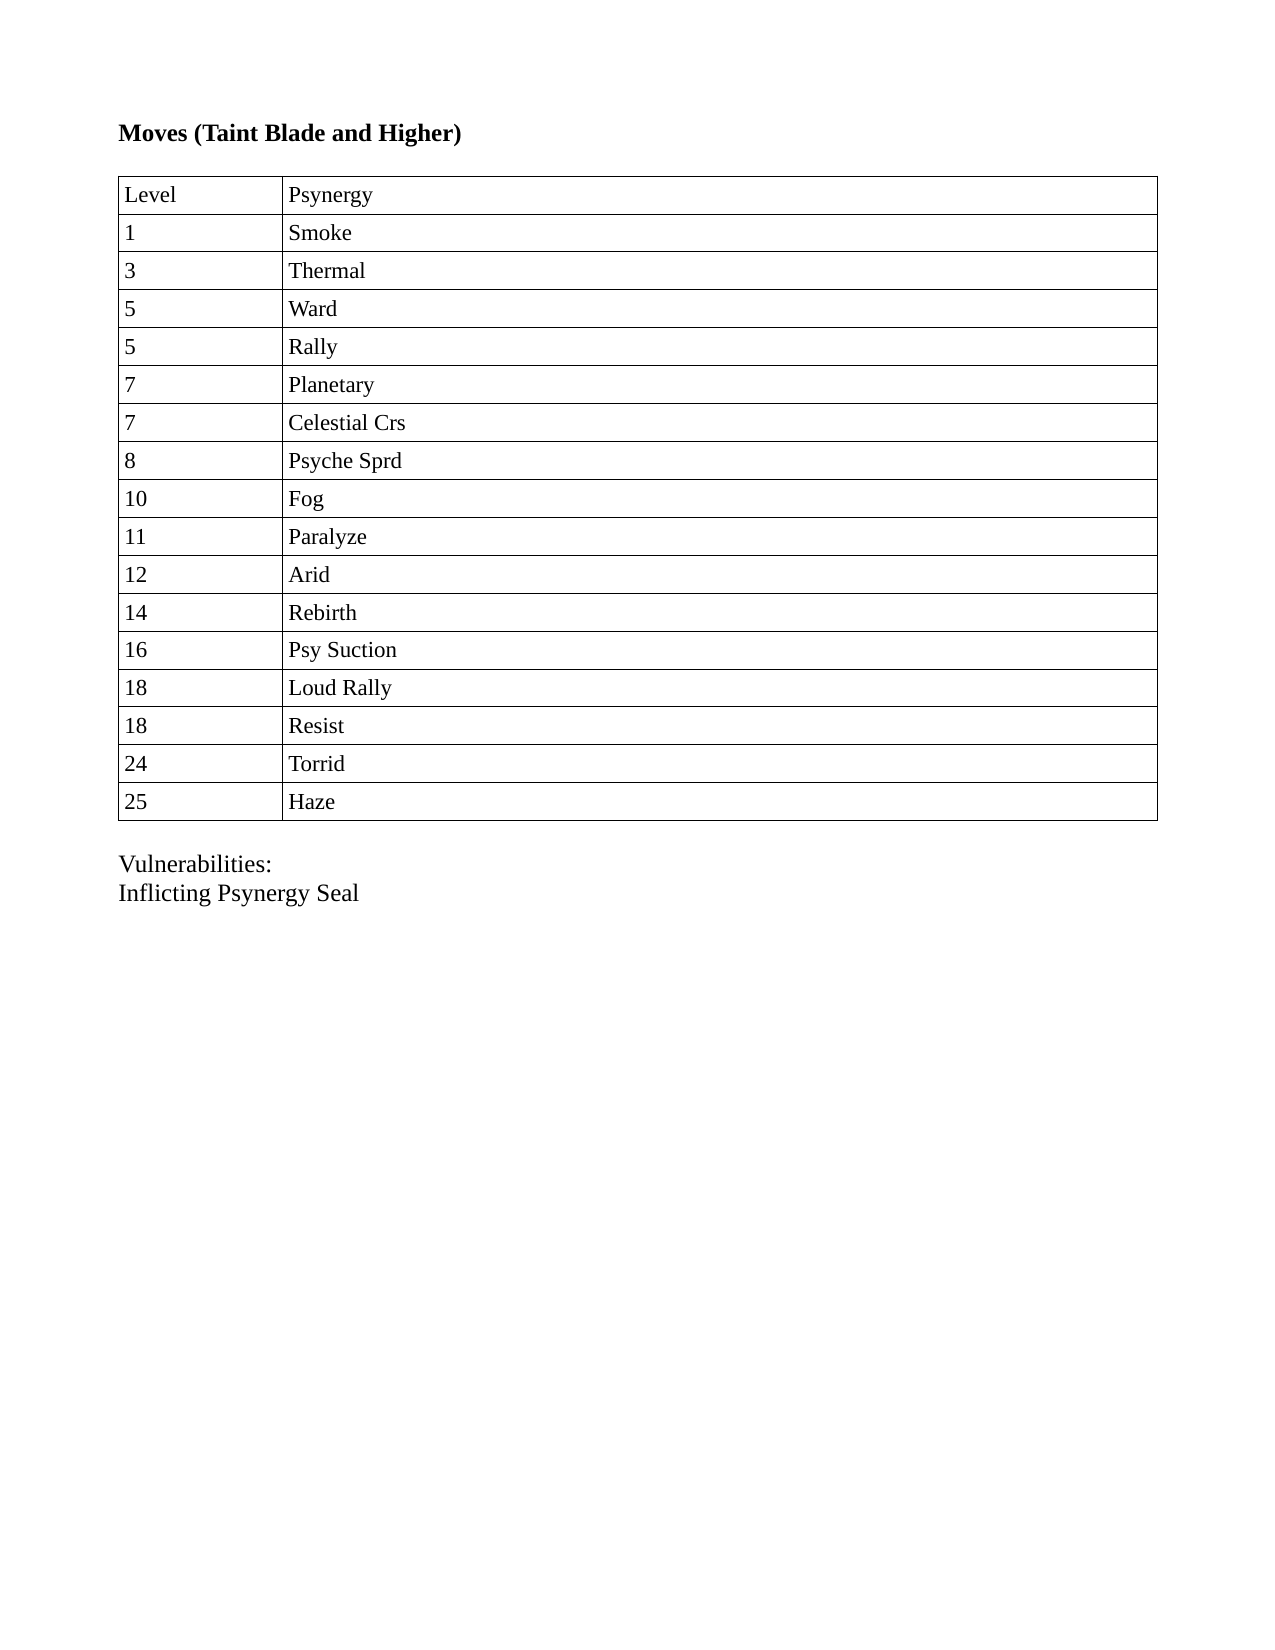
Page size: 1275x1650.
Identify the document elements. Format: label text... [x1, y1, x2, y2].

table_cell Rally [283, 328, 1157, 365]
table_cell 11 [119, 518, 282, 555]
table_cell Rebirth [283, 594, 1157, 631]
table_cell Loud Rally [283, 670, 1157, 706]
table_cell 14 [119, 594, 282, 631]
table_header Level [119, 177, 282, 213]
table_cell 12 [119, 556, 282, 593]
table_cell 10 [119, 480, 282, 517]
table_cell Haze [283, 783, 1157, 820]
table_cell 5 [119, 290, 282, 327]
text Inflicting Psynergy Seal [118, 878, 1157, 907]
table_cell 18 [119, 670, 282, 706]
table_cell Thermal [283, 252, 1157, 289]
table_header Psynergy [283, 177, 1157, 213]
table_cell Fog [283, 480, 1157, 517]
table_cell 3 [119, 252, 282, 289]
table_cell Psyche Sprd [283, 442, 1157, 479]
table_cell 24 [119, 745, 282, 782]
table_cell Smoke [283, 215, 1157, 251]
table_cell 7 [119, 404, 282, 441]
table_cell 18 [119, 707, 282, 744]
table_cell Celestial Crs [283, 404, 1157, 441]
table_cell Resist [283, 707, 1157, 744]
table_cell Torrid [283, 745, 1157, 782]
table_cell Ward [283, 290, 1157, 327]
table_cell 5 [119, 328, 282, 365]
table_cell Paralyze [283, 518, 1157, 555]
text Vulnerabilities: [118, 849, 1157, 878]
table_cell 25 [119, 783, 282, 820]
table_cell Arid [283, 556, 1157, 593]
table_cell Psy Suction [283, 632, 1157, 668]
table_cell 7 [119, 366, 282, 403]
table_cell 8 [119, 442, 282, 479]
text Moves (Taint Blade and Higher) [118, 118, 1157, 147]
table_cell 16 [119, 632, 282, 668]
table_cell 1 [119, 215, 282, 251]
table_cell Planetary [283, 366, 1157, 403]
